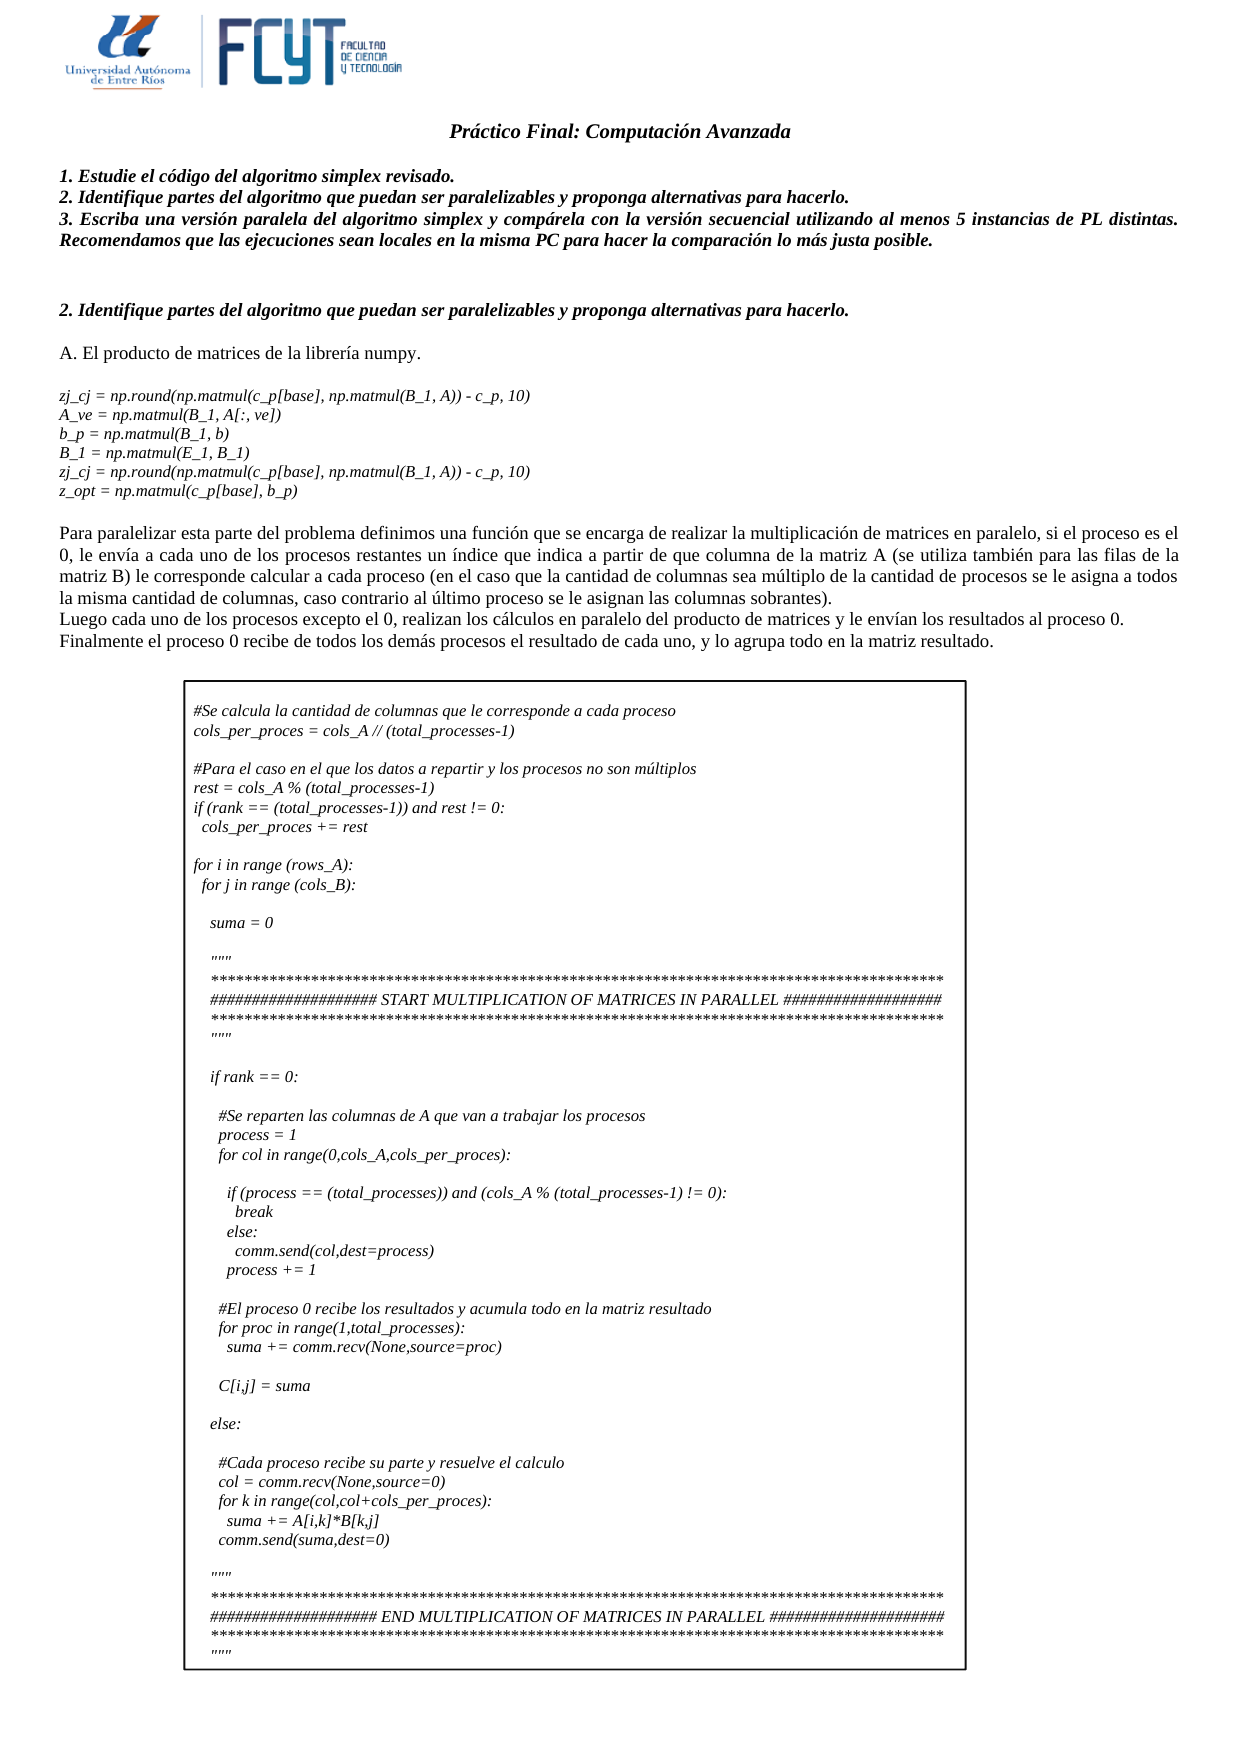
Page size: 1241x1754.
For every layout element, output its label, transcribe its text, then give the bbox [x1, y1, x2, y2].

text Práctico Final: Computación Avanzada [59, 119, 1181, 143]
text Luego cada uno de los procesos excepto el 0, realizan los cálculos en paralelo del producto de matrices y le envían los resultados al proceso 0. [59, 608, 1181, 630]
text 2. Identifique partes del algoritmo que puedan ser paralelizables y proponga alternativas para hacerlo. [59, 186, 1181, 208]
text b_p = np.matmul(B_1, b) [59, 424, 1181, 443]
text B_1 = np.matmul(E_1, B_1) [59, 443, 1181, 462]
text Finalmente el proceso 0 recibe de todos los demás procesos el resultado de cada uno, y lo agrupa todo en la matriz resultado. [59, 630, 1181, 651]
text 1. Estudie el código del algoritmo simplex revisado. [59, 165, 1181, 186]
text Para paralelizar esta parte del problema definimos una función que se encarga de realizar la multiplicación de matrices en paralelo, si el proceso es el 0, le envía a cada uno de los procesos restantes un índice que indica a partir de que columna de la matriz A (se utiliza también para las filas de la matriz B) le corresponde calcular a cada proceso (en el caso que la cantidad de columnas sea múltiplo de la cantidad de procesos se le asigna a todos la misma cantidad de columnas, caso contrario al último proceso se le asignan las columnas sobrantes). [59, 522, 1181, 608]
text 3. Escriba una versión paralela del algoritmo simplex y compárela con la versión secuencial utilizando al menos 5 instancias de PL distintas. Recomendamos que las ejecuciones sean locales en la misma PC para hacer la comparación lo más justa posible. [59, 208, 1181, 251]
text zj_cj = np.round(np.matmul(c_p[base], np.matmul(B_1, A)) - c_p, 10) [59, 385, 1181, 404]
picture [59, 10, 409, 100]
text A_ve = np.matmul(B_1, A[:, ve]) [59, 404, 1181, 424]
text 2. Identifique partes del algoritmo que puedan ser paralelizables y proponga alternativas para hacerlo. [59, 299, 1181, 321]
text A. El producto de matrices de la librería numpy. [59, 342, 1181, 364]
text zj_cj = np.round(np.matmul(c_p[base], np.matmul(B_1, A)) - c_p, 10) [59, 462, 1181, 481]
text z_opt = np.matmul(c_p[base], b_p) [59, 481, 1181, 500]
